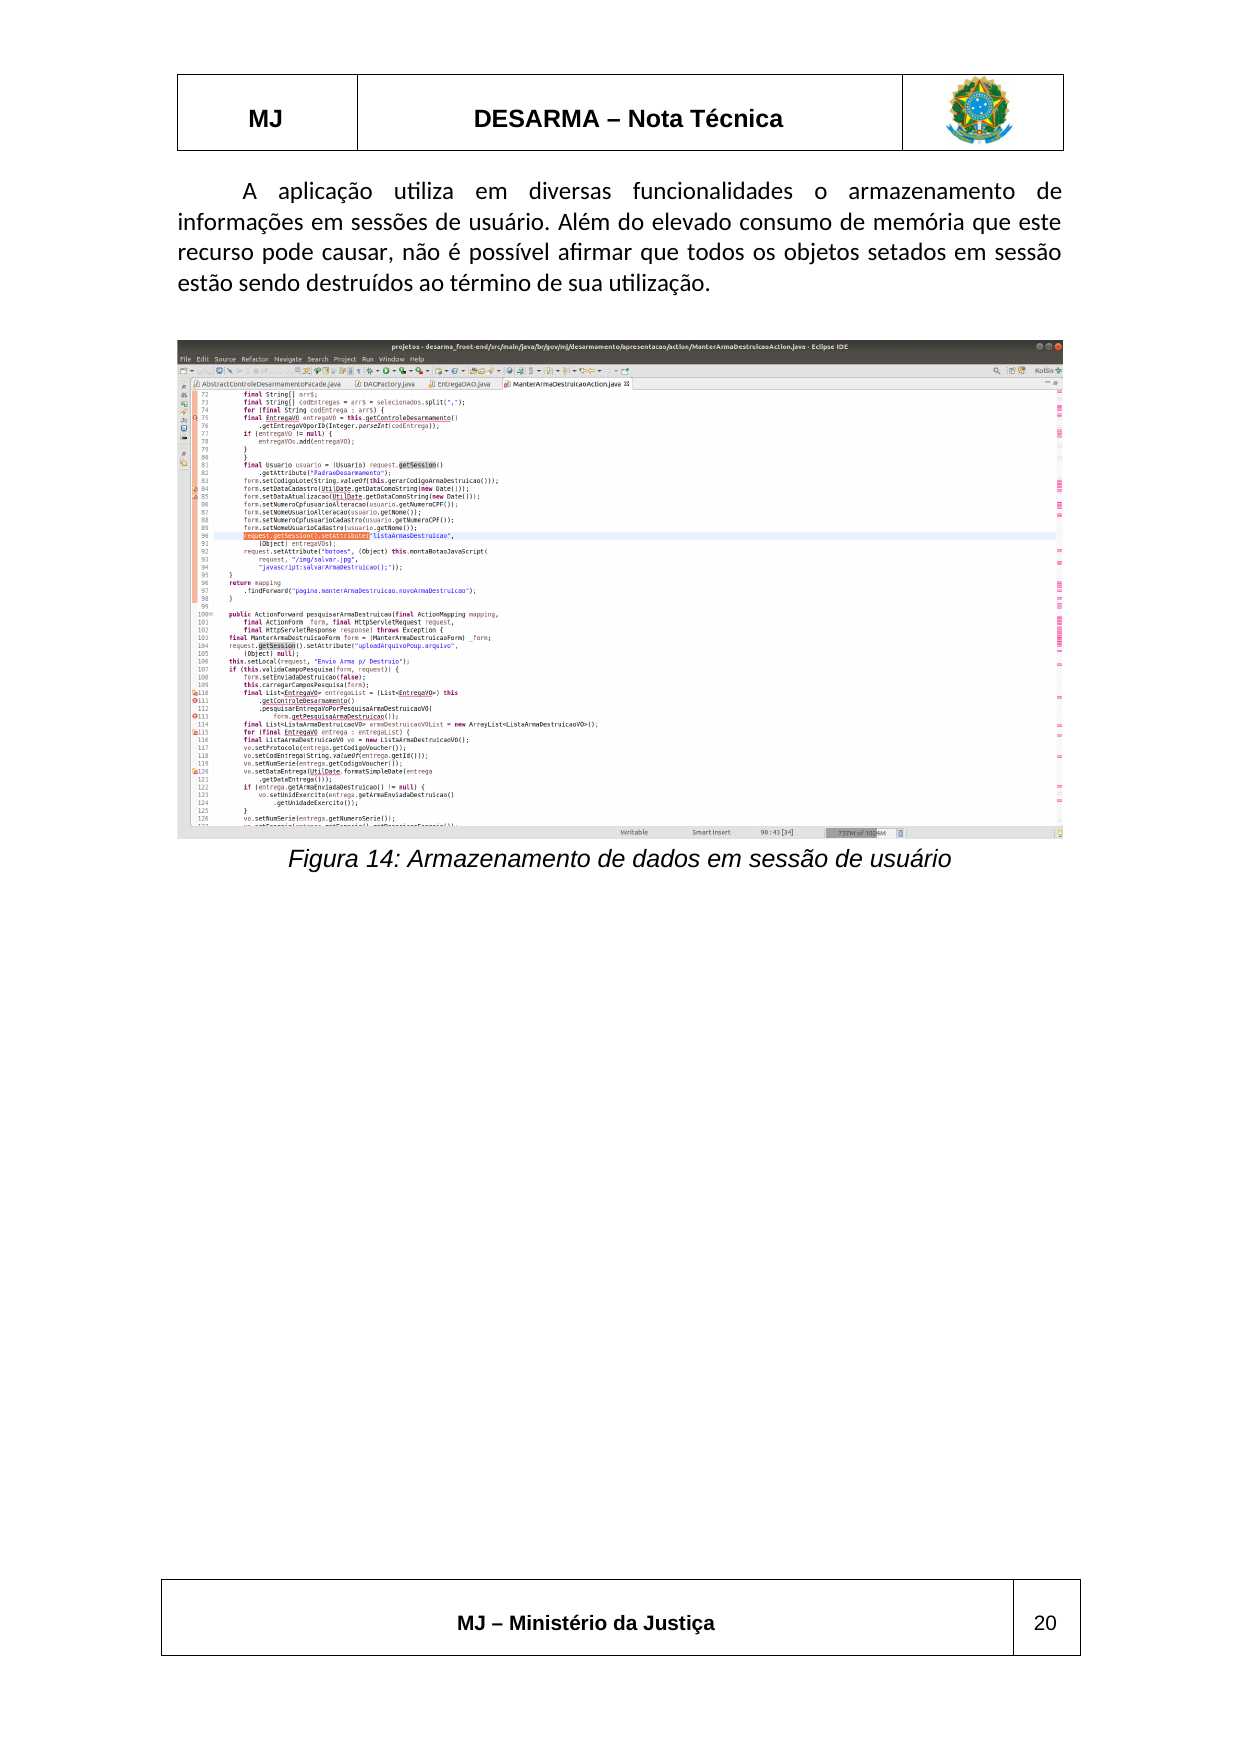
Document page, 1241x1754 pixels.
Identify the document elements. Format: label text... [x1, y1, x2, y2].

picture [177, 340, 1063, 839]
text A aplicação utiliza em diversas funcionalidades o armazenamento de informações em sessões de usuário. Além do elevado consumo de memória que este recurso pode causar, não é possível afirmar que todos os objetos setados em sessão estão sendo destruídos ao término de sua utilização. [711, 267, 1063, 297]
picture [944, 75, 1020, 149]
text Figura 14: Armazenamento de dados em sessão de usuário [177, 839, 1063, 872]
